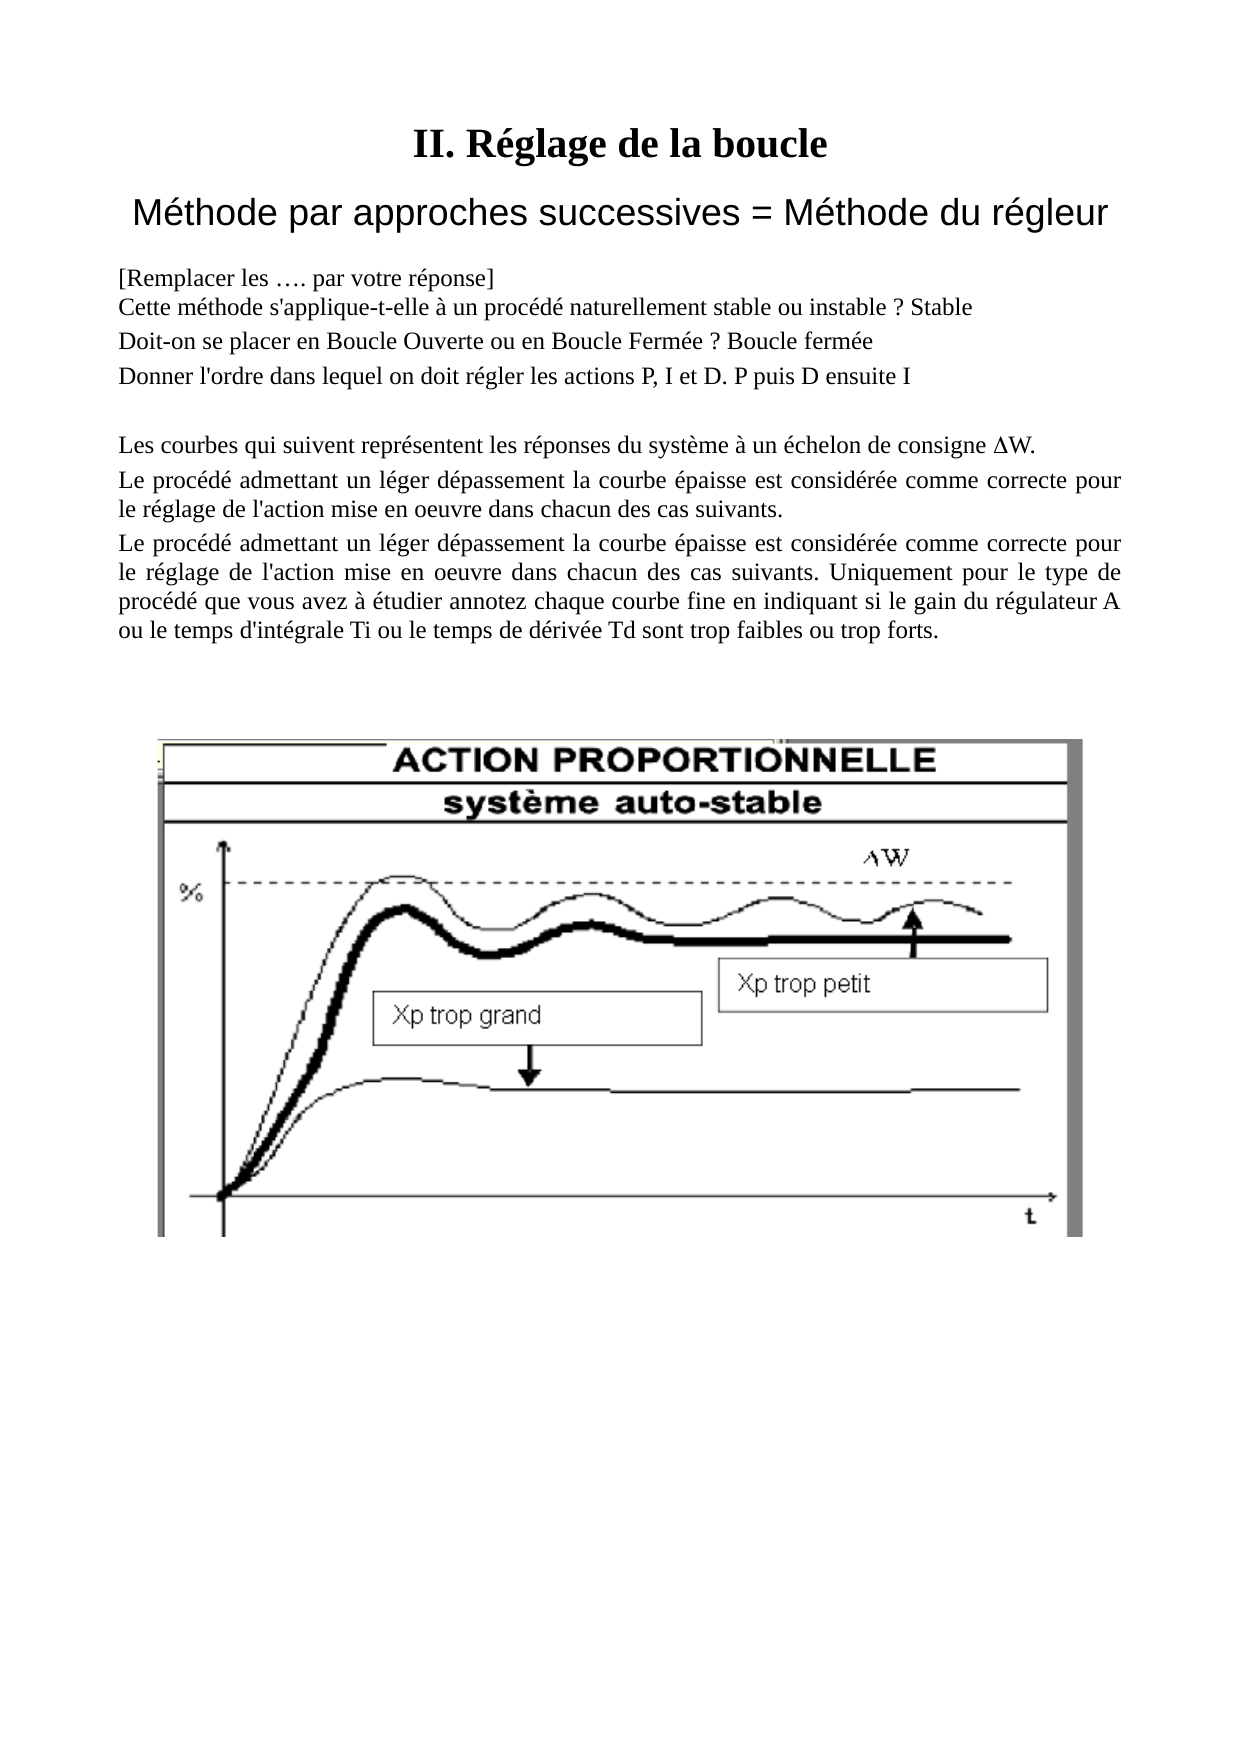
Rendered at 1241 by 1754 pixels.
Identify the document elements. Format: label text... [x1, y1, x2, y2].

text Donner l'ordre dans lequel on doit régler les actions P, I et D. P puis D ensuite I [118, 361, 1122, 390]
text Le procédé admettant un léger dépassement la courbe épaisse est considérée comme correcte pour le réglage de l'action mise en oeuvre dans chacun des cas suivants. [118, 465, 1122, 523]
text [Remplacer les …. par votre réponse] [118, 263, 1122, 292]
subtitle II. Réglage de la boucle [118, 118, 1122, 166]
text Doit-on se placer en Boucle Ouverte ou en Boucle Fermée ? Boucle fermée [118, 326, 1122, 355]
text Les courbes qui suivent représentent les réponses du système à un échelon de consigne ΔW. [118, 430, 1122, 459]
text Le procédé admettant un léger dépassement la courbe épaisse est considérée comme correcte pour le réglage de l'action mise en oeuvre dans chacun des cas suivants. Uniquement pour le type de procédé que vous avez à étudier annotez chaque courbe fine en indiquant si le gain du régulateur A ou le temps d'intégrale Ti ou le temps de dérivée Td sont trop faibles ou trop forts. [118, 528, 1122, 643]
text Cette méthode s'applique-t-elle à un procédé naturellement stable ou instable ? Stable [118, 292, 1122, 320]
subtitle Méthode par approches successives = Méthode du régleur [118, 190, 1122, 233]
